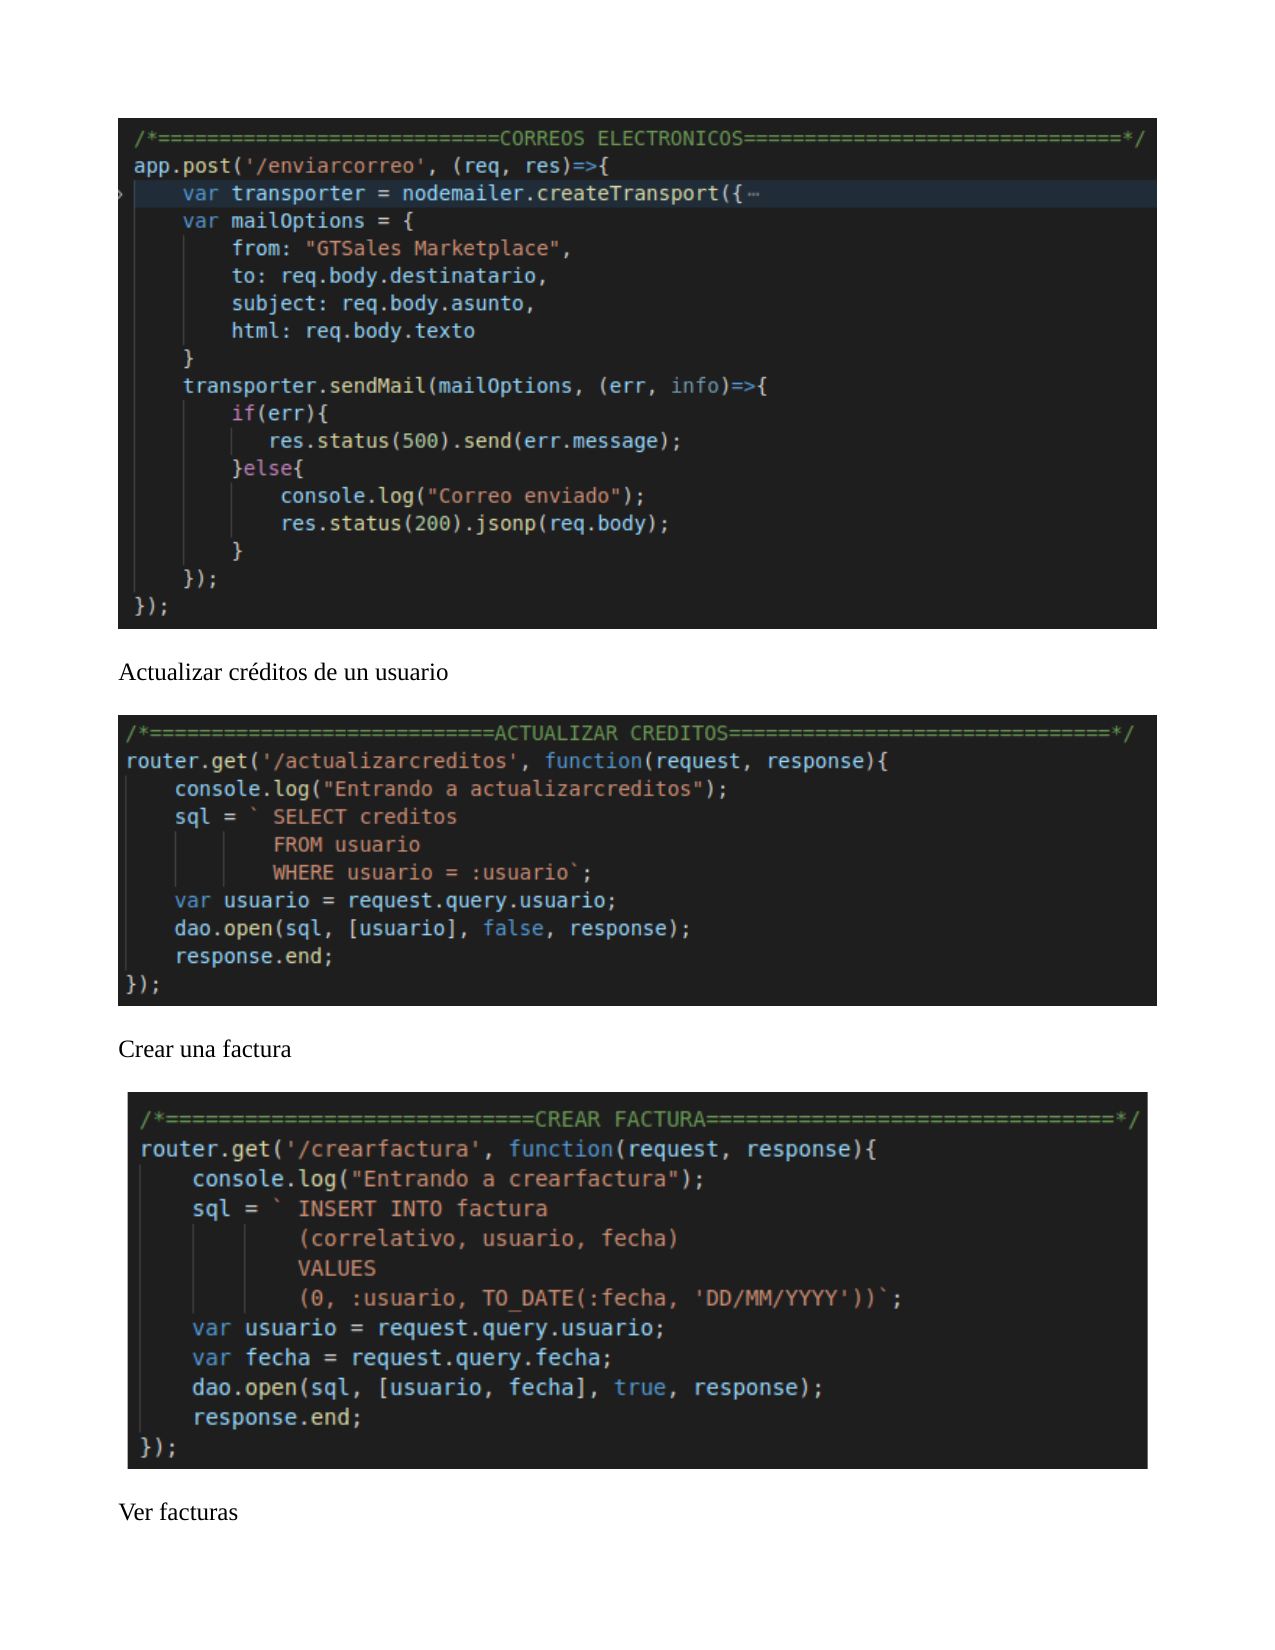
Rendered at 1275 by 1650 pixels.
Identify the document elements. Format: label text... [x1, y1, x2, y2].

picture [127, 1092, 1148, 1469]
text Ver facturas [118, 1092, 1157, 1526]
text Crear una factura [118, 1006, 1157, 1063]
picture [118, 118, 1157, 629]
picture [118, 715, 1157, 1006]
text Actualizar créditos de un usuario [118, 629, 1157, 686]
